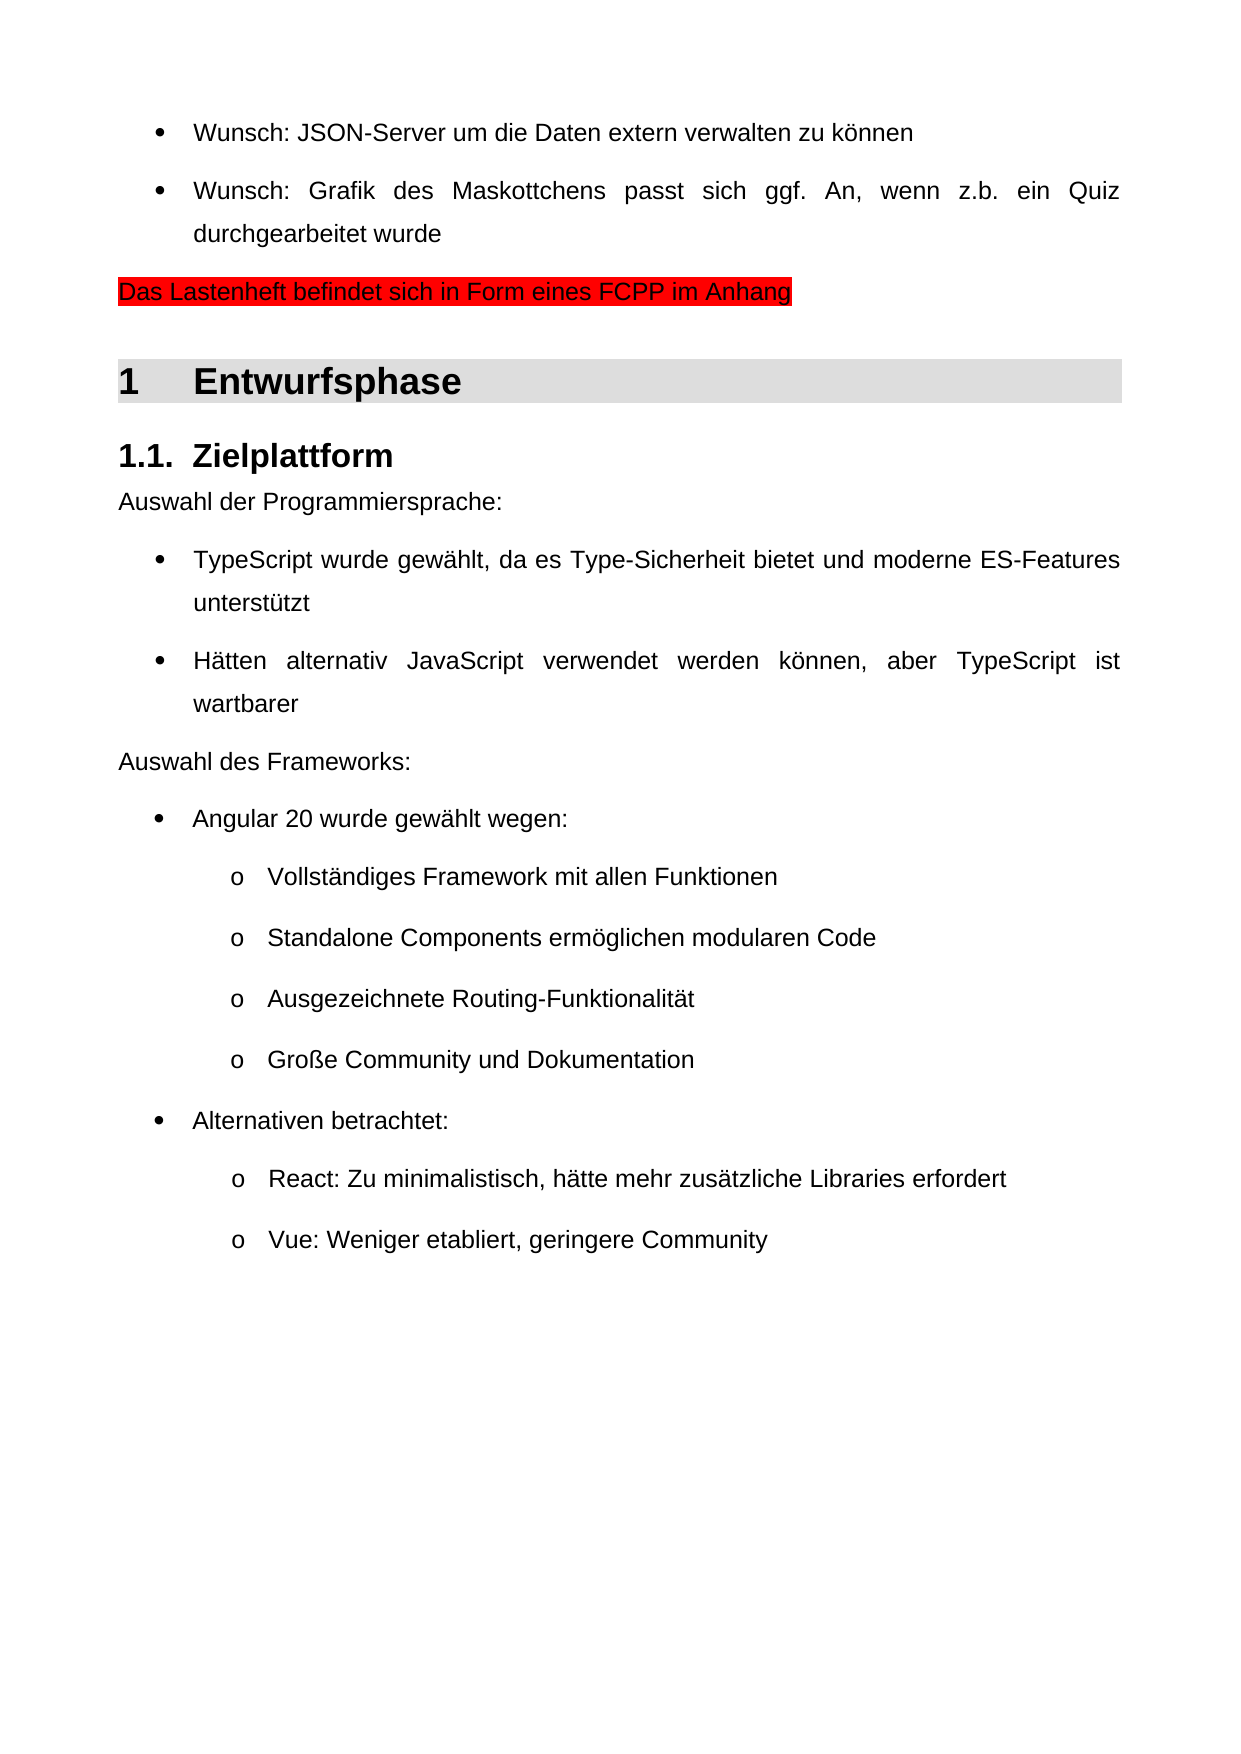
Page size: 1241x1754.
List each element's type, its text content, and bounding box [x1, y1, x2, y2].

list Entwurfsphase [118, 359, 1122, 403]
text Auswahl der Programmiersprache: [118, 487, 1122, 516]
list Vollständiges Framework mit allen Funktionen [229, 862, 1122, 893]
list Wunsch: Grafik des Maskottchens passt sich ggf. An, wenn z.b. ein Quiz durchgearbeitet wurde [156, 176, 1122, 248]
list Vue: Weniger etabliert, geringere Community [231, 1224, 1122, 1256]
list Angular 20 wurde gewählt wegen: [154, 804, 1122, 833]
text Auswahl des Frameworks: [118, 747, 1122, 775]
text Das Lastenheft befindet sich in Form eines FCPP im Anhang [118, 277, 1122, 306]
list Wunsch: JSON-Server um die Daten extern verwalten zu können [156, 118, 1122, 147]
list Hätten alternativ JavaScript verwendet werden können, aber TypeScript ist wartbarer [156, 646, 1122, 718]
list TypeScript wurde gewählt, da es Type-Sicherheit bietet und moderne ES-Features unterstützt [156, 545, 1122, 617]
list Große Community und Dokumentation [229, 1045, 1122, 1076]
subtitle Zielplattform [118, 436, 1122, 474]
list Alternativen betrachtet: [154, 1106, 1122, 1135]
list Ausgezeichnete Routing-Funktionalität [229, 984, 1122, 1015]
list Standalone Components ermöglichen modularen Code [229, 923, 1122, 954]
list React: Zu minimalistisch, hätte mehr zusätzliche Libraries erfordert [231, 1164, 1122, 1194]
